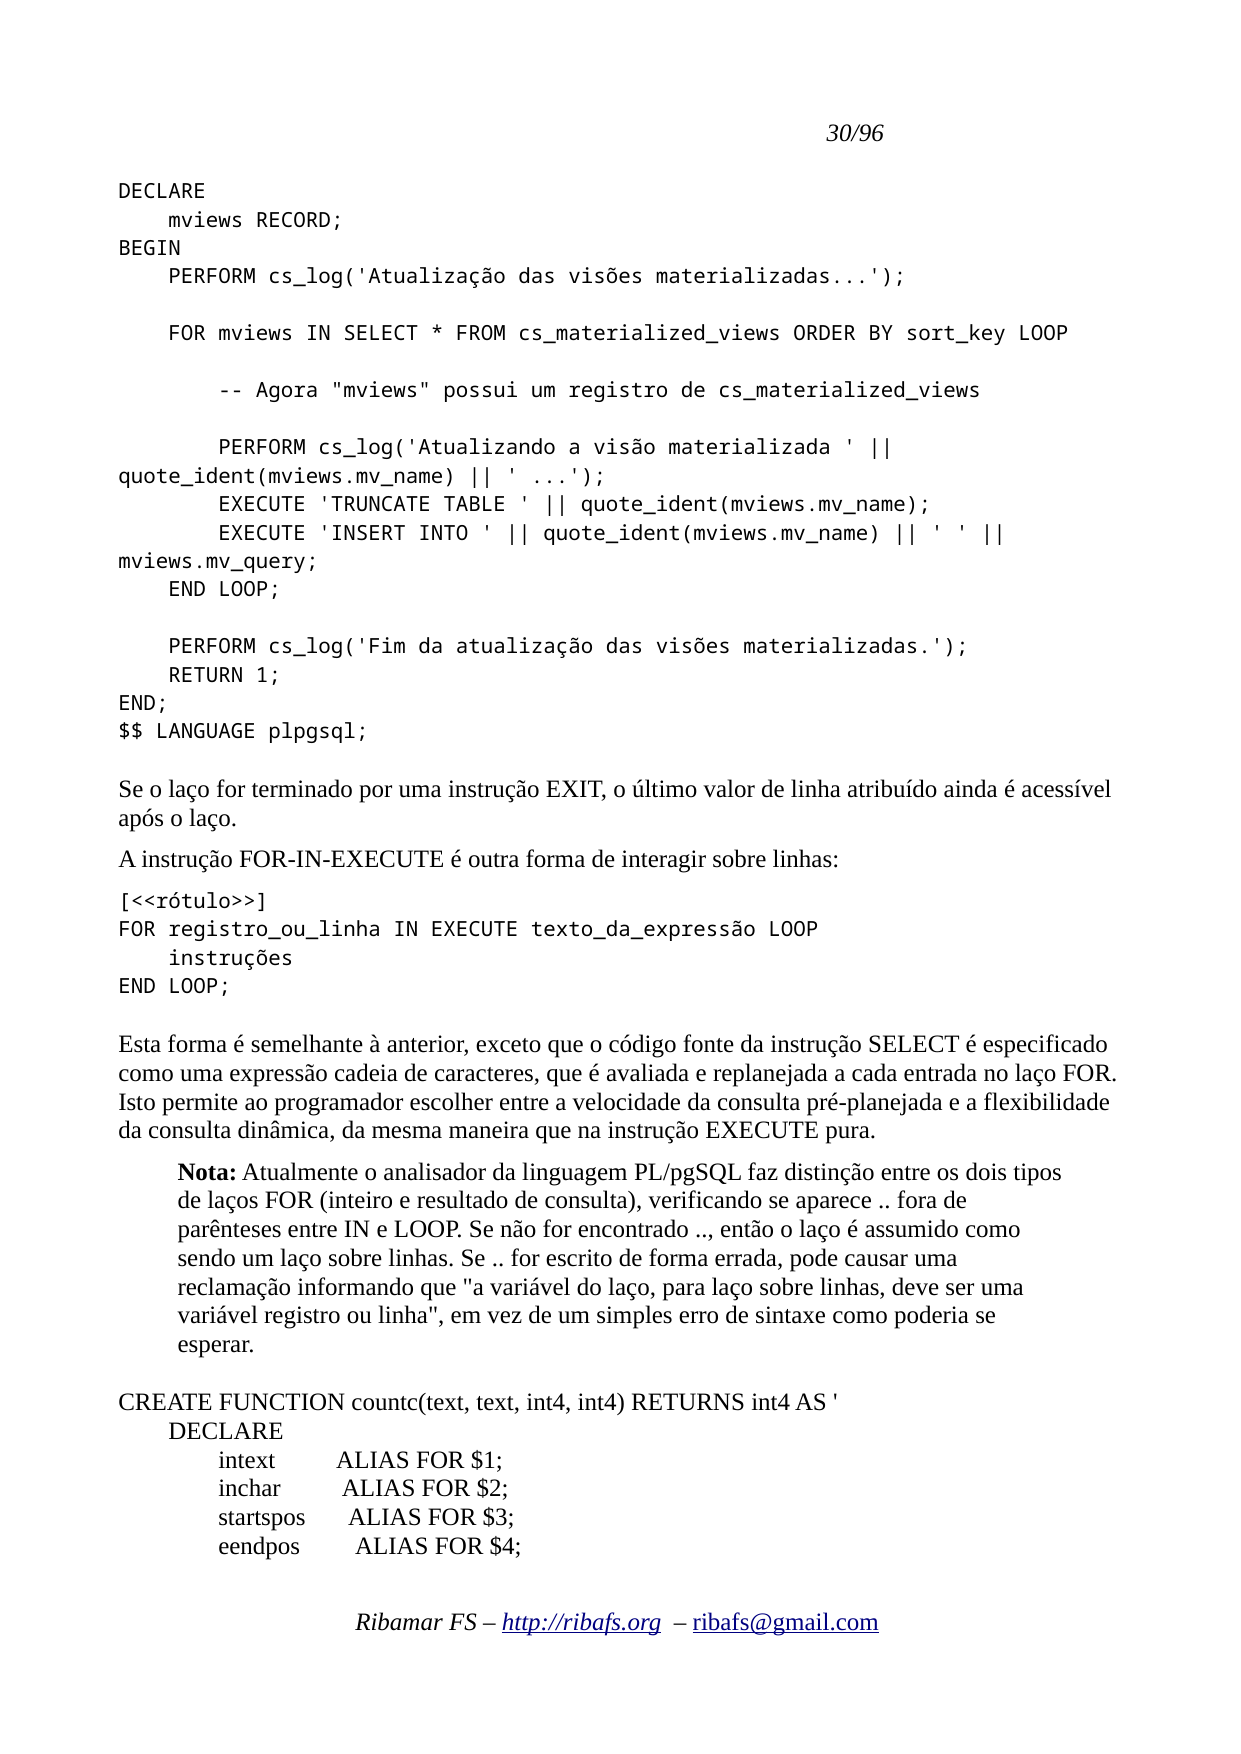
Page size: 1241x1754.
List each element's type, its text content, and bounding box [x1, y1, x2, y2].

text DECLARE [118, 176, 1122, 205]
text PERFORM cs_log('Atualização das visões materializadas...'); [118, 262, 1122, 290]
text BEGIN [118, 233, 1122, 262]
text Esta forma é semelhante à anterior, exceto que o código fonte da instrução SELECT é especificado como uma expressão cadeia de caracteres, que é avaliada e replanejada a cada entrada no laço FOR. Isto permite ao programador escolher entre a velocidade da consulta pré-planejada e a flexibilidade da consulta dinâmica, da mesma maneira que na instrução EXECUTE pura. [118, 1029, 1122, 1144]
text PERFORM cs_log('Fim da atualização das visões materializadas.'); [118, 631, 1122, 660]
text END; [118, 688, 1122, 717]
text FOR registro_ou_linha IN EXECUTE texto_da_expressão LOOP [118, 914, 1122, 943]
text EXECUTE 'INSERT INTO ' || quote_ident(mviews.mv_name) || ' ' || mviews.mv_query; [118, 518, 1122, 574]
text RETURN 1; [118, 660, 1122, 688]
text inchar ALIAS FOR $2; [118, 1473, 1122, 1502]
text A instrução FOR-IN-EXECUTE é outra forma de interagir sobre linhas: [118, 844, 1122, 873]
text mviews RECORD; [118, 205, 1122, 233]
text eendpos ALIAS FOR $4; [118, 1531, 1122, 1560]
text $$ LANGUAGE plpgsql; [118, 717, 1122, 745]
text EXECUTE 'TRUNCATE TABLE ' || quote_ident(mviews.mv_name); [118, 489, 1122, 518]
text intext ALIAS FOR $1; [118, 1445, 1122, 1473]
text END LOOP; [118, 574, 1122, 603]
text Se o laço for terminado por uma instrução EXIT, o último valor de linha atribuído ainda é acessível após o laço. [118, 774, 1122, 832]
text startspos ALIAS FOR $3; [118, 1502, 1122, 1531]
text [<<rótulo>>] [118, 886, 1122, 914]
text instruções [118, 943, 1122, 971]
text CREATE FUNCTION countc(text, text, int4, int4) RETURNS int4 AS ' [118, 1387, 1122, 1416]
text END LOOP; [118, 971, 1122, 999]
text PERFORM cs_log('Atualizando a visão materializada ' || quote_ident(mviews.mv_name) || ' ...'); [118, 432, 1122, 489]
text FOR mviews IN SELECT * FROM cs_materialized_views ORDER BY sort_key LOOP [118, 318, 1122, 347]
text -- Agora "mviews" possui um registro de cs_materialized_views [118, 375, 1122, 404]
text Nota: Atualmente o analisador da linguagem PL/pgSQL faz distinção entre os dois tipos de laços FOR (inteiro e resultado de consulta), verificando se aparece .. fora de parênteses entre IN e LOOP. Se não for encontrado .., então o laço é assumido como sendo um laço sobre linhas. Se .. for escrito de forma errada, pode causar uma reclamação informando que "a variável do laço, para laço sobre linhas, deve ser uma variável registro ou linha", em vez de um simples erro de sintaxe como poderia se esperar. [177, 1157, 1063, 1358]
text DECLARE [118, 1416, 1122, 1445]
